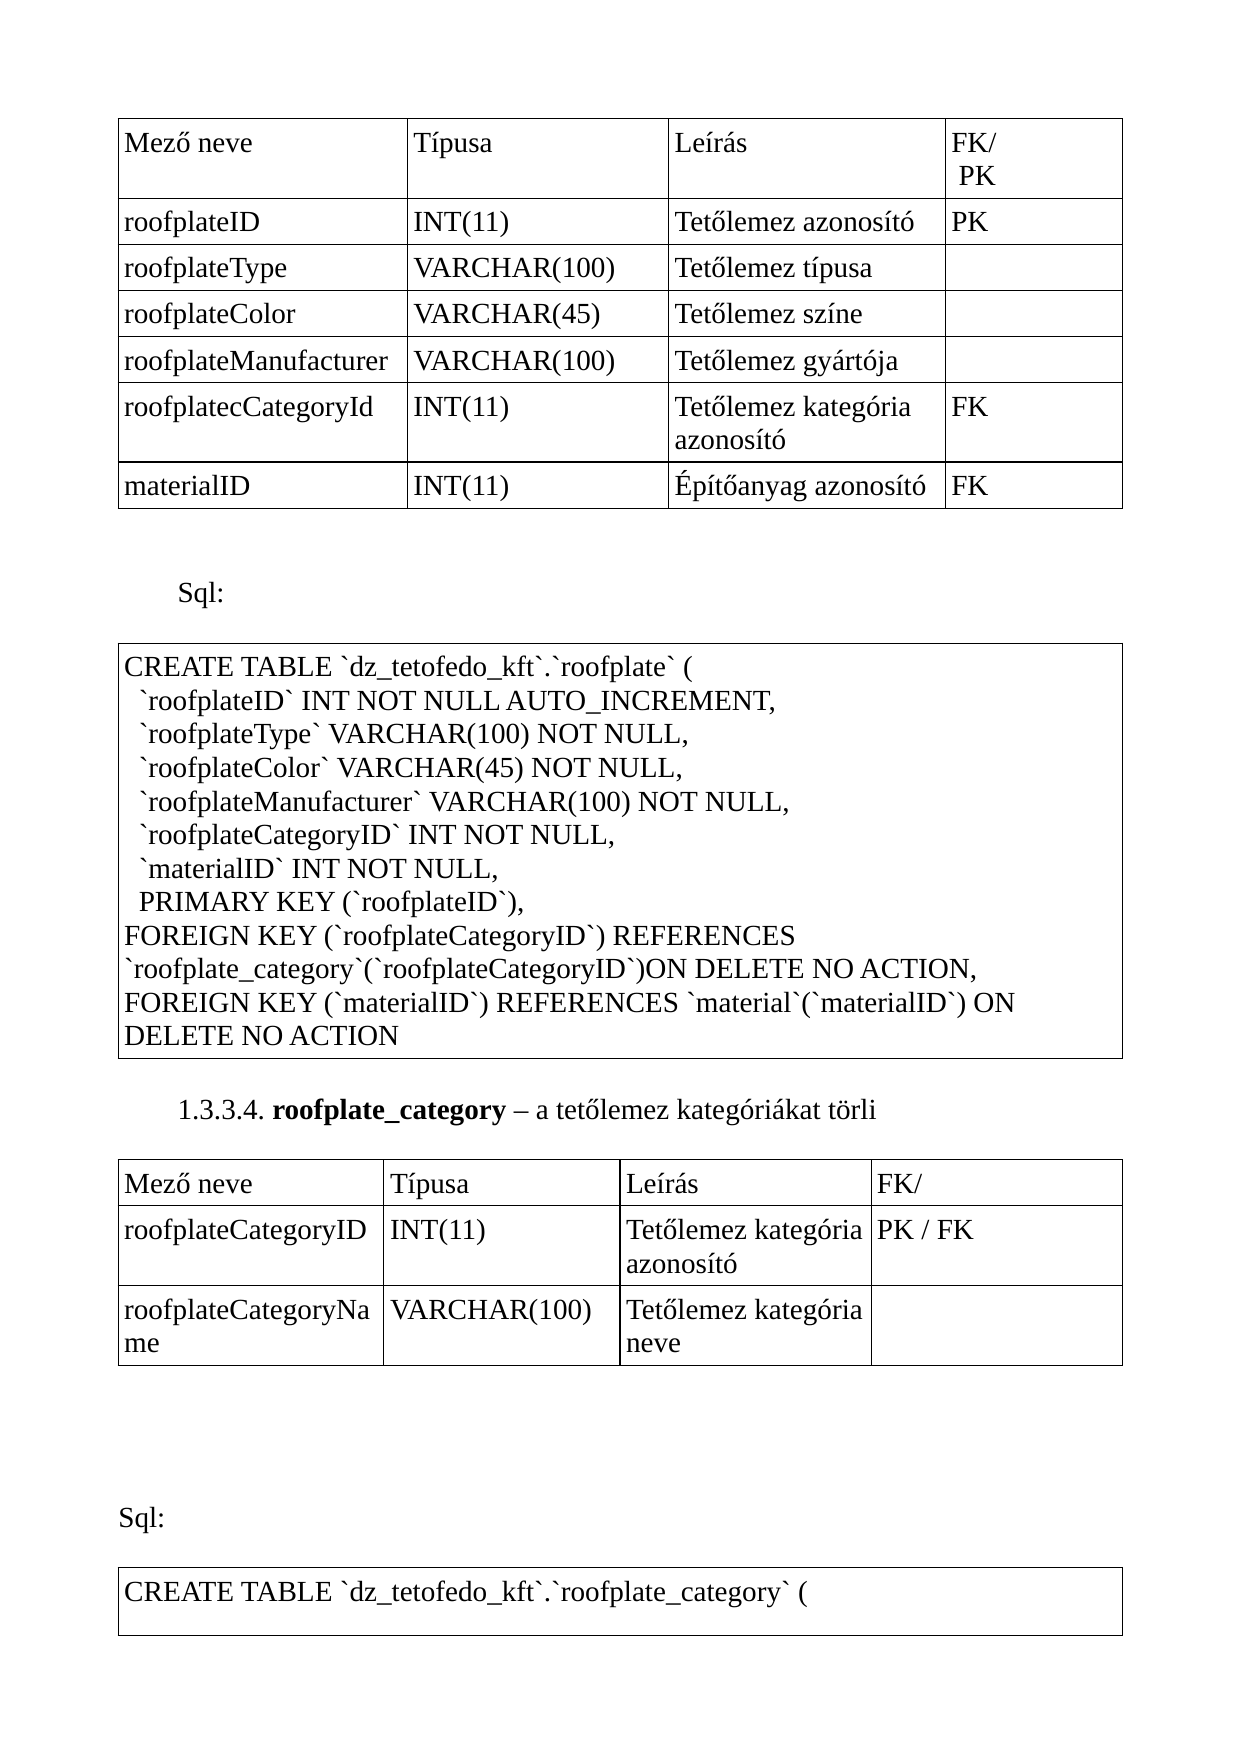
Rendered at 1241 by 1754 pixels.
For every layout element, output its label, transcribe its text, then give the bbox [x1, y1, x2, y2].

table_header Mező neve [119, 1160, 383, 1205]
table_header CREATE TABLE `dz_tetofedo_kft`.`roofplate` ( `roofplateID` INT NOT NULL AUTO_INCREMENT, `roofplateType` VARCHAR(100) NOT NULL, `roofplateColor` VARCHAR(45) NOT NULL, `roofplateManufacturer` VARCHAR(100) NOT NULL, `roofplateCategoryID` INT NOT NULL, `materialID` INT NOT NULL, PRIMARY KEY (`roofplateID`), FOREIGN KEY (`roofplateCategoryID`) REFERENCES `roofplate_category`(`roofplateCategoryID`)ON DELETE NO ACTION, FOREIGN KEY (`materialID`) REFERENCES `material`(`materialID`) ON DELETE NO ACTION [119, 644, 1122, 1058]
table_cell [872, 1286, 1122, 1364]
text Sql: [118, 1500, 1122, 1533]
table_cell Tetőlemez azonosító [669, 199, 945, 244]
table_cell Tetőlemez színe [669, 291, 945, 336]
table_cell PK [946, 199, 1122, 244]
table_header Mező neve [119, 119, 407, 198]
table_cell PK / FK [872, 1206, 1122, 1285]
table_header Típusa [384, 1160, 619, 1205]
table_header Leírás [669, 119, 945, 198]
table_header FK/ PK [946, 119, 1122, 198]
table_cell [946, 291, 1122, 336]
table_cell VARCHAR(100) [408, 245, 668, 290]
table_cell roofplateManufacturer [119, 337, 407, 382]
table_cell roofplateCategoryID [119, 1206, 383, 1285]
text Sql: [177, 576, 1122, 609]
table_cell Építőanyag azonosító [669, 463, 945, 507]
table_cell roofplateColor [119, 291, 407, 336]
table_cell [946, 337, 1122, 382]
table_cell VARCHAR(100) [384, 1286, 619, 1364]
table_cell roofplatecCategoryId [119, 383, 407, 461]
table_cell [946, 245, 1122, 290]
table_header Leírás [621, 1160, 871, 1205]
text 1.3.3.4. roofplate_category – a tetőlemez kategóriákat törli [177, 1092, 1122, 1126]
table_cell Tetőlemez kategória neve [621, 1286, 871, 1364]
table_cell VARCHAR(100) [408, 337, 668, 382]
table_cell Tetőlemez kategória azonosító [621, 1206, 871, 1285]
table_cell FK [946, 383, 1122, 461]
table_cell roofplateCategoryName [119, 1286, 383, 1364]
table_cell VARCHAR(45) [408, 291, 668, 336]
table_header FK/ [872, 1160, 1122, 1205]
table_cell materialID [119, 463, 407, 507]
table_header CREATE TABLE `dz_tetofedo_kft`.`roofplate_category` ( [119, 1568, 1122, 1635]
table_cell Tetőlemez típusa [669, 245, 945, 290]
table_header Típusa [408, 119, 668, 198]
table_cell FK [946, 463, 1122, 507]
table_cell INT(11) [408, 383, 668, 461]
table_cell roofplateType [119, 245, 407, 290]
table_cell Tetőlemez kategória azonosító [669, 383, 945, 461]
table_cell INT(11) [408, 463, 668, 507]
table_cell INT(11) [384, 1206, 619, 1285]
table_cell roofplateID [119, 199, 407, 244]
table_cell Tetőlemez gyártója [669, 337, 945, 382]
table_cell INT(11) [408, 199, 668, 244]
